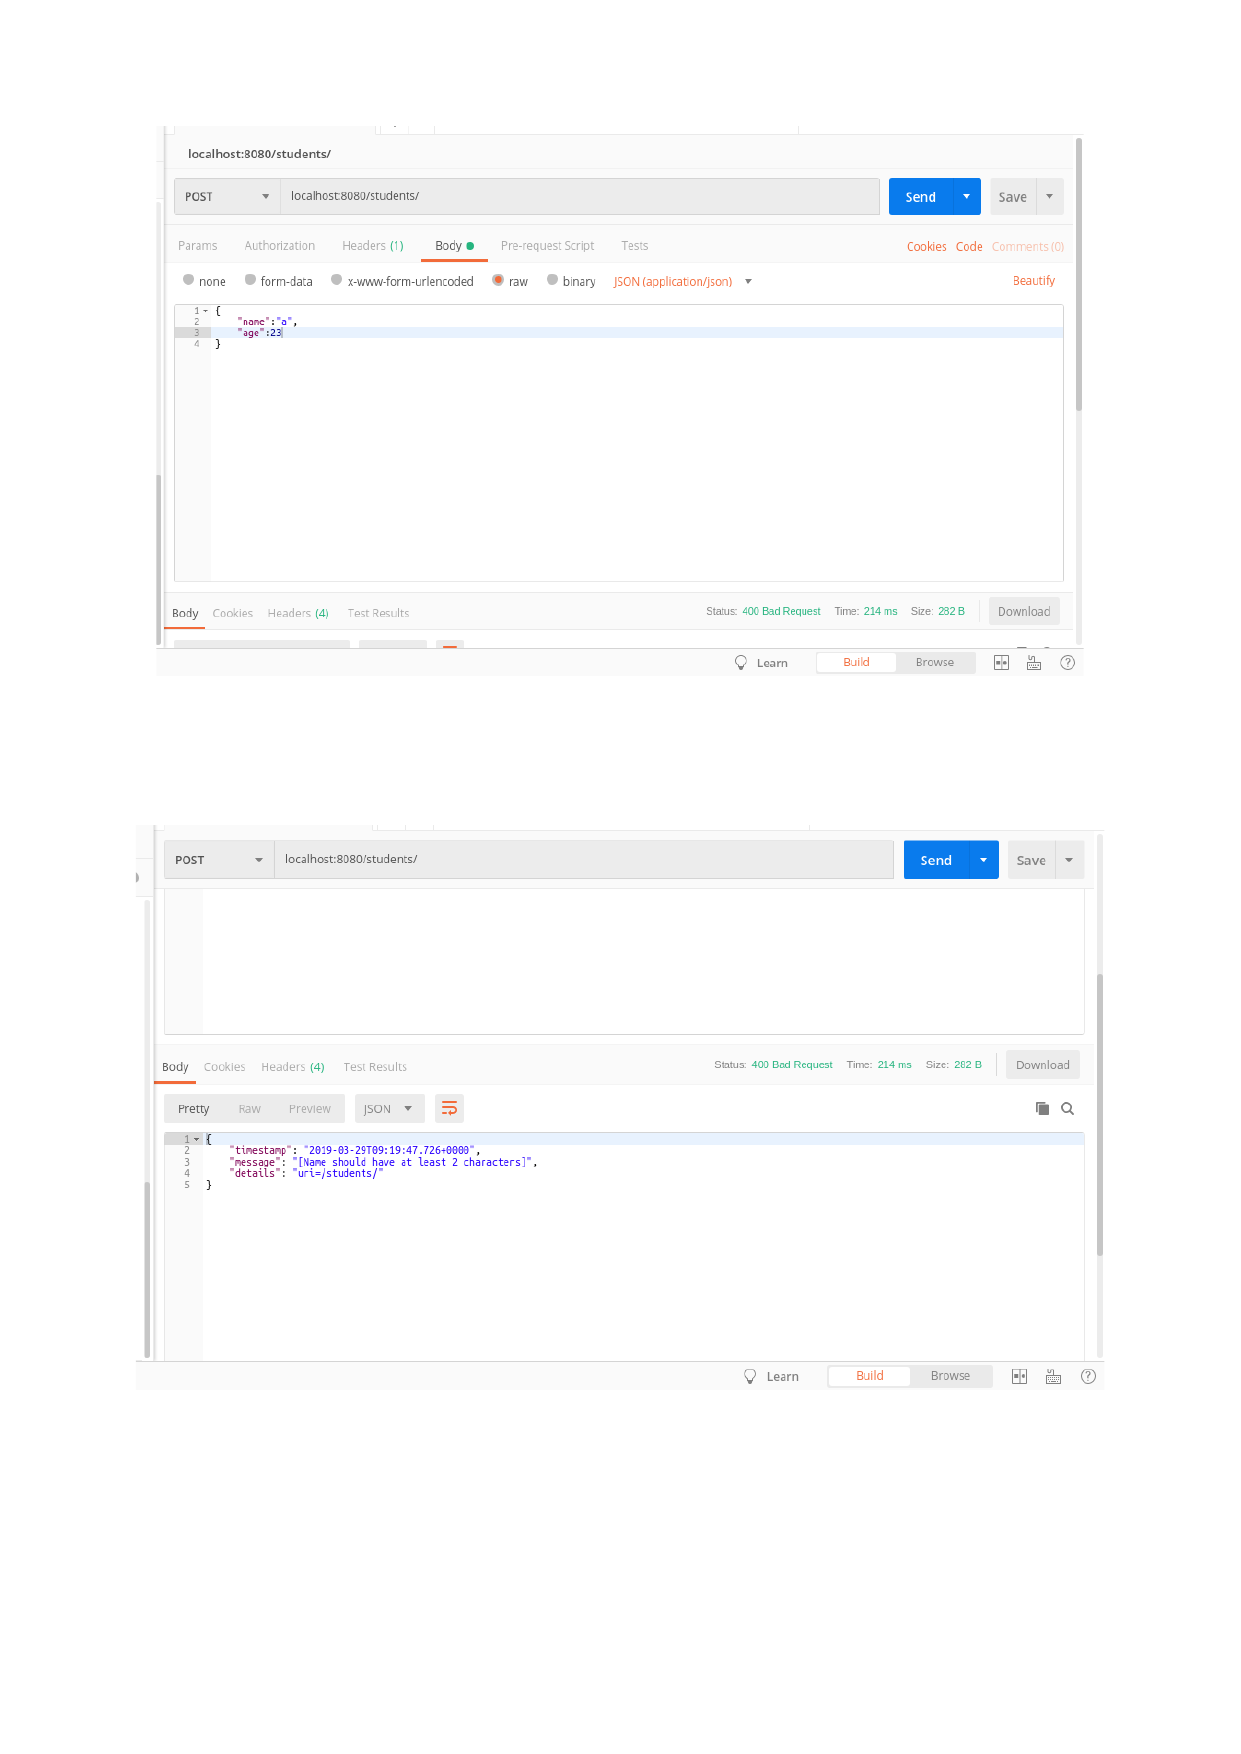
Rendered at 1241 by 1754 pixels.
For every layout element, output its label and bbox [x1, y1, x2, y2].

picture [135, 825, 1105, 1390]
picture [156, 126, 1084, 676]
